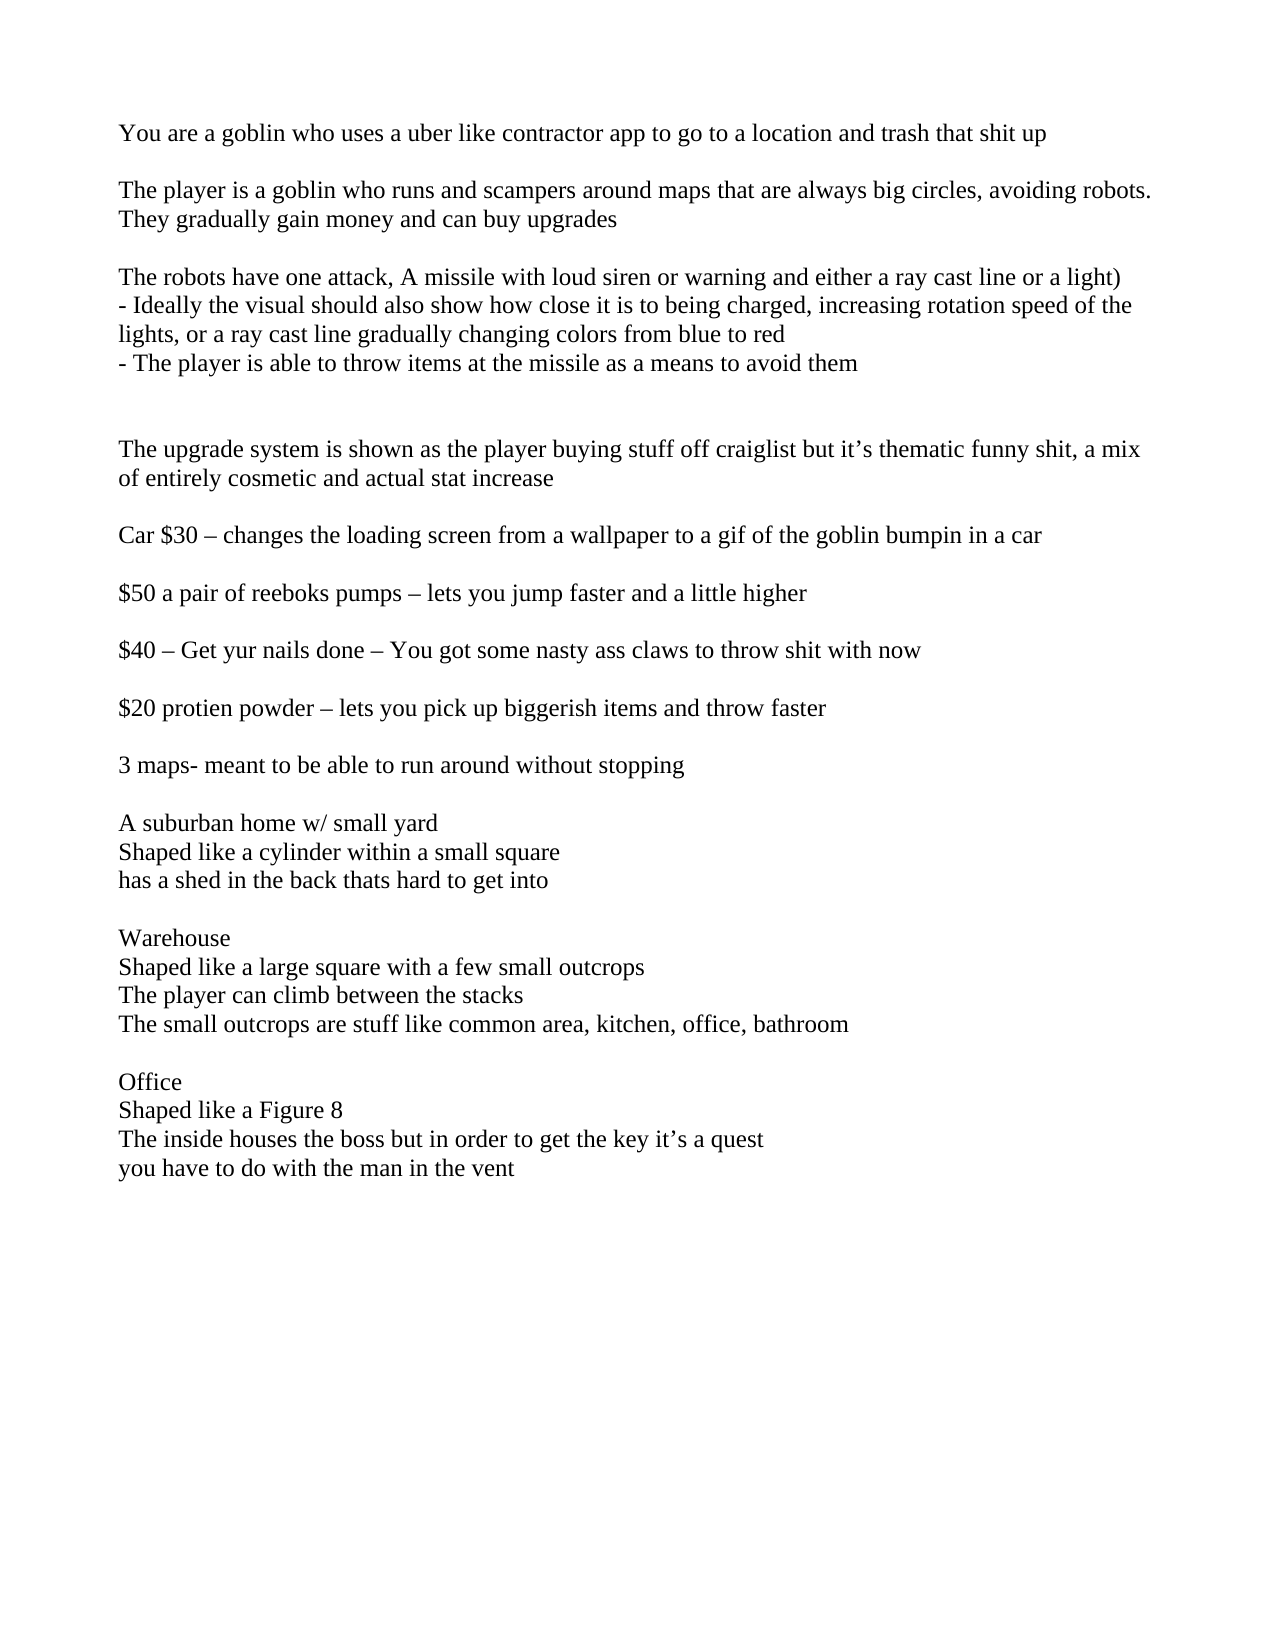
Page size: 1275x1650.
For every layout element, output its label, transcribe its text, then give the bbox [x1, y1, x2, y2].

text Shaped like a Figure 8 [118, 1096, 1157, 1124]
text you have to do with the man in the vent [118, 1153, 1157, 1182]
text has a shed in the back thats hard to get into [118, 866, 1157, 894]
text The upgrade system is shown as the player buying stuff off craiglist but it’s thematic funny shit, a mix of entirely cosmetic and actual stat increase [118, 434, 1157, 492]
text Shaped like a cylinder within a small square [118, 837, 1157, 866]
text A suburban home w/ small yard [118, 808, 1157, 837]
text - Ideally the visual should also show how close it is to being charged, increasing rotation speed of the lights, or a ray cast line gradually changing colors from blue to red [118, 291, 1157, 348]
text The robots have one attack, A missile with loud siren or warning and either a ray cast line or a light) [118, 262, 1157, 291]
text You are a goblin who uses a uber like contractor app to go to a location and trash that shit up [118, 118, 1157, 147]
text Shaped like a large square with a few small outcrops [118, 952, 1157, 981]
text The player can climb between the stacks [118, 981, 1157, 1009]
text Warehouse [118, 923, 1157, 952]
text $40 – Get yur nails done – You got some nasty ass claws to throw shit with now [118, 636, 1157, 664]
text The inside houses the boss but in order to get the key it’s a quest [118, 1124, 1157, 1153]
text Office [118, 1067, 1157, 1096]
text 3 maps- meant to be able to run around without stopping [118, 751, 1157, 779]
text $50 a pair of reeboks pumps – lets you jump faster and a little higher [118, 578, 1157, 607]
text Car $30 – changes the loading screen from a wallpaper to a gif of the goblin bumpin in a car [118, 521, 1157, 549]
text The small outcrops are stuff like common area, kitchen, office, bathroom [118, 1009, 1157, 1038]
text The player is a goblin who runs and scampers around maps that are always big circles, avoiding robots. They gradually gain money and can buy upgrades [118, 176, 1157, 233]
text - The player is able to throw items at the missile as a means to avoid them [118, 348, 1157, 377]
text $20 protien powder – lets you pick up biggerish items and throw faster [118, 693, 1157, 722]
